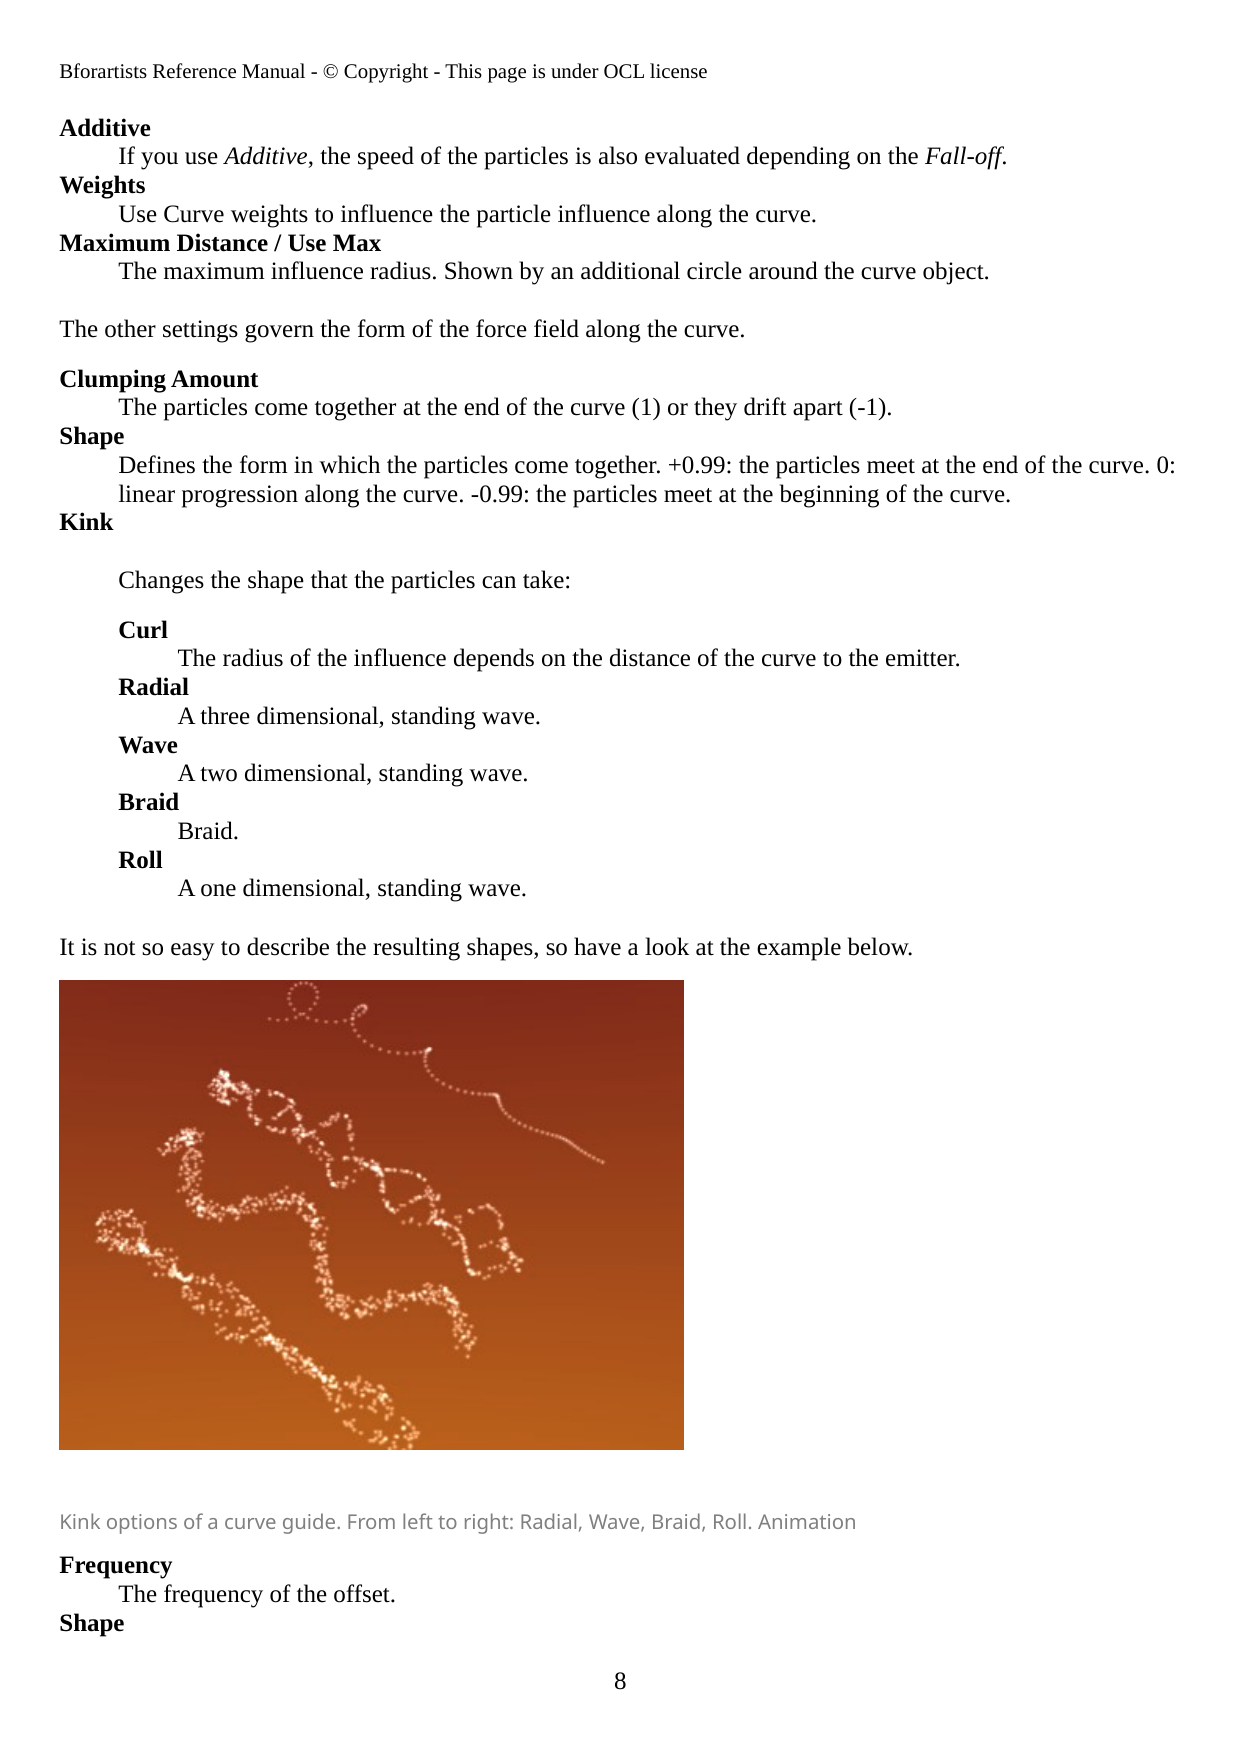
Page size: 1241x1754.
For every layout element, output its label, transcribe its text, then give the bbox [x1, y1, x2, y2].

picture [59, 980, 684, 1450]
list A one dimensional, standing wave. [177, 873, 1181, 902]
subtitle Roll [118, 845, 1181, 873]
list The radius of the influence depends on the distance of the curve to the emitter. [177, 643, 1181, 672]
list The particles come together at the end of the curve (1) or they drift apart (-1). [118, 392, 1181, 421]
list Defines the form in which the particles come together. +0.99: the particles meet at the end of the curve. 0: linear progression along the curve. -0.99: the particles meet at the beginning of the curve. [118, 450, 1181, 507]
text Changes the shape that the particles can take: [118, 566, 1181, 594]
list The frequency of the offset. [118, 1579, 1181, 1608]
subtitle Curl [118, 615, 1181, 643]
subtitle Maximum Distance / Use Max [59, 228, 1181, 256]
subtitle Kink [59, 507, 1181, 536]
list Braid. [177, 816, 1181, 845]
subtitle Additive [59, 113, 1181, 141]
subtitle Shape [59, 1608, 1181, 1636]
subtitle Weights [59, 170, 1181, 199]
list Use Curve weights to influence the particle influence along the curve. [118, 199, 1181, 228]
list The maximum influence radius. Shown by an additional circle around the curve object. [118, 256, 1181, 285]
list If you use Additive, the speed of the particles is also evaluated depending on the Fall-off. [118, 141, 1181, 170]
text It is not so easy to describe the resulting shapes, so have a look at the example below. [59, 932, 1181, 960]
text Kink options of a curve guide. From left to right: Radial, Wave, Braid, Roll. Animation [59, 1504, 1181, 1536]
subtitle Frequency [59, 1550, 1181, 1579]
subtitle Shape [59, 421, 1181, 450]
subtitle Clumping Amount [59, 364, 1181, 392]
list A two dimensional, standing wave. [177, 758, 1181, 787]
text The other settings govern the form of the force field along the curve. [59, 314, 1181, 343]
subtitle Radial [118, 672, 1181, 701]
subtitle Braid [118, 787, 1181, 816]
subtitle Wave [118, 730, 1181, 758]
list A three dimensional, standing wave. [177, 701, 1181, 730]
